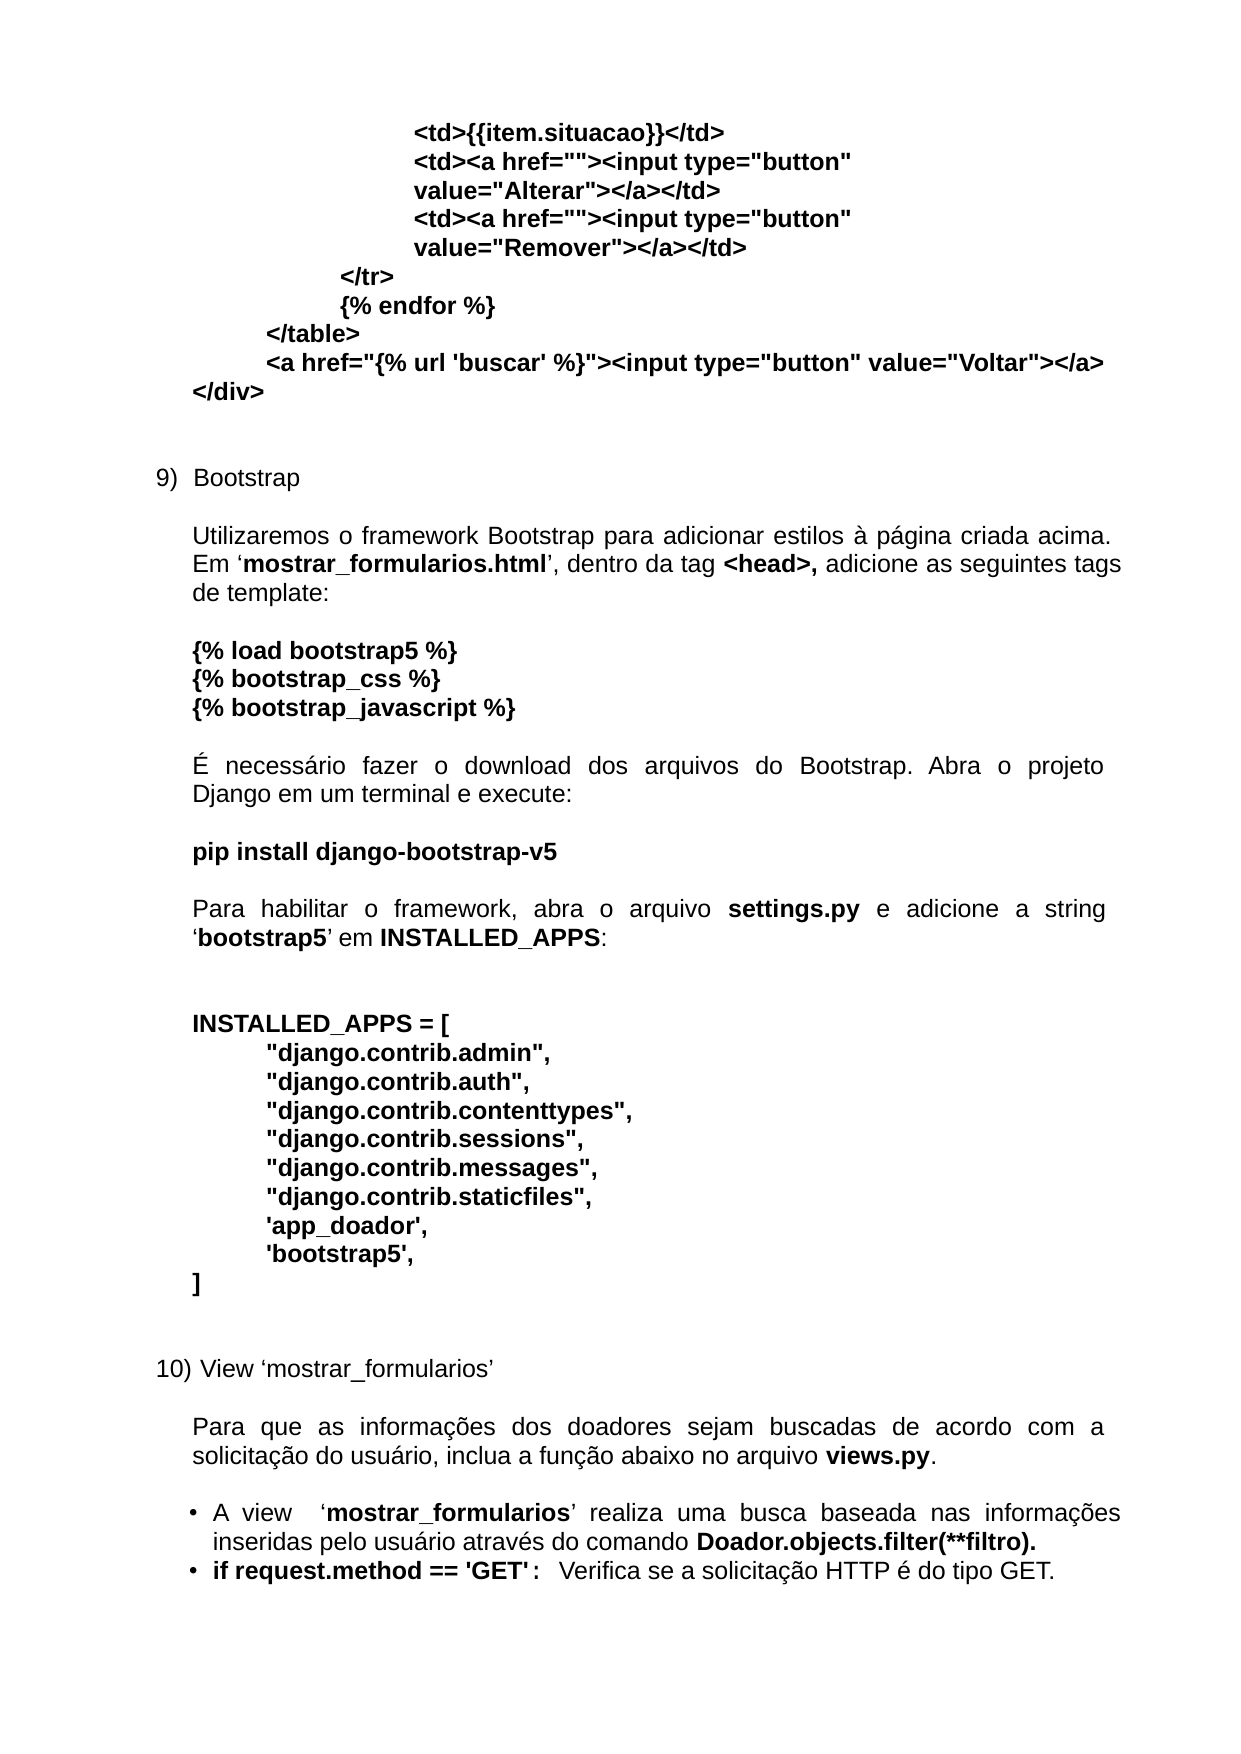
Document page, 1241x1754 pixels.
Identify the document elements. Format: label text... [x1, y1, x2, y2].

text 'app_doador', [118, 1211, 1122, 1239]
text Para habilitar o framework, abra o arquivo settings.py e adicione a string ‘bootstrap5’ em INSTALLED_APPS: [118, 894, 1122, 952]
text 'bootstrap5', [118, 1239, 1122, 1268]
text Para que as informações dos doadores sejam buscadas de acordo com a solicitação do usuário, inclua a função abaixo no arquivo views.py. [118, 1412, 1122, 1469]
text <td><a href=""><input type="button" value="Alterar"></a></td> [118, 147, 1122, 204]
text "django.contrib.sessions", [118, 1124, 1122, 1153]
text </table> [118, 319, 1122, 348]
text "django.contrib.messages", [118, 1153, 1122, 1182]
text pip install django-bootstrap-v5 [118, 837, 1122, 866]
text "django.contrib.staticfiles", [118, 1182, 1122, 1211]
text Utilizaremos o framework Bootstrap para adicionar estilos à página criada acima. Em ‘mostrar_formularios.html’, dentro da tag <head>, adicione as seguintes tags de template: [118, 521, 1122, 607]
text <a href="{% url 'buscar' %}"><input type="button" value="Voltar"></a> [118, 348, 1122, 377]
text {% load bootstrap5 %} [118, 636, 1122, 664]
text ] [118, 1268, 1122, 1297]
list A view ‘mostrar_formularios’ realiza uma busca baseada nas informações inseridas pelo usuário através do comando Doador.objects.filter(**filtro). [189, 1498, 1122, 1556]
text </div> [118, 377, 1122, 406]
text <td><a href=""><input type="button" value="Remover"></a></td> [118, 204, 1122, 262]
text "django.contrib.auth", [118, 1067, 1122, 1096]
text "django.contrib.contenttypes", [118, 1096, 1122, 1124]
text {% bootstrap_css %} [118, 664, 1122, 693]
text "django.contrib.admin", [118, 1038, 1122, 1067]
list View ‘mostrar_formularios’ [156, 1354, 1122, 1383]
text {% bootstrap_javascript %} [118, 693, 1122, 722]
text INSTALLED_APPS = [ [118, 1009, 1122, 1038]
text <td>{{item.situacao}}</td> [118, 118, 1122, 147]
text </tr> [118, 262, 1122, 291]
list if request.method == 'GET': Verifica se a solicitação HTTP é do tipo GET. [189, 1556, 1122, 1587]
list Bootstrap [156, 463, 1122, 492]
text É necessário fazer o download dos arquivos do Bootstrap. Abra o projeto Django em um terminal e execute: [118, 751, 1122, 808]
text {% endfor %} [118, 291, 1122, 319]
